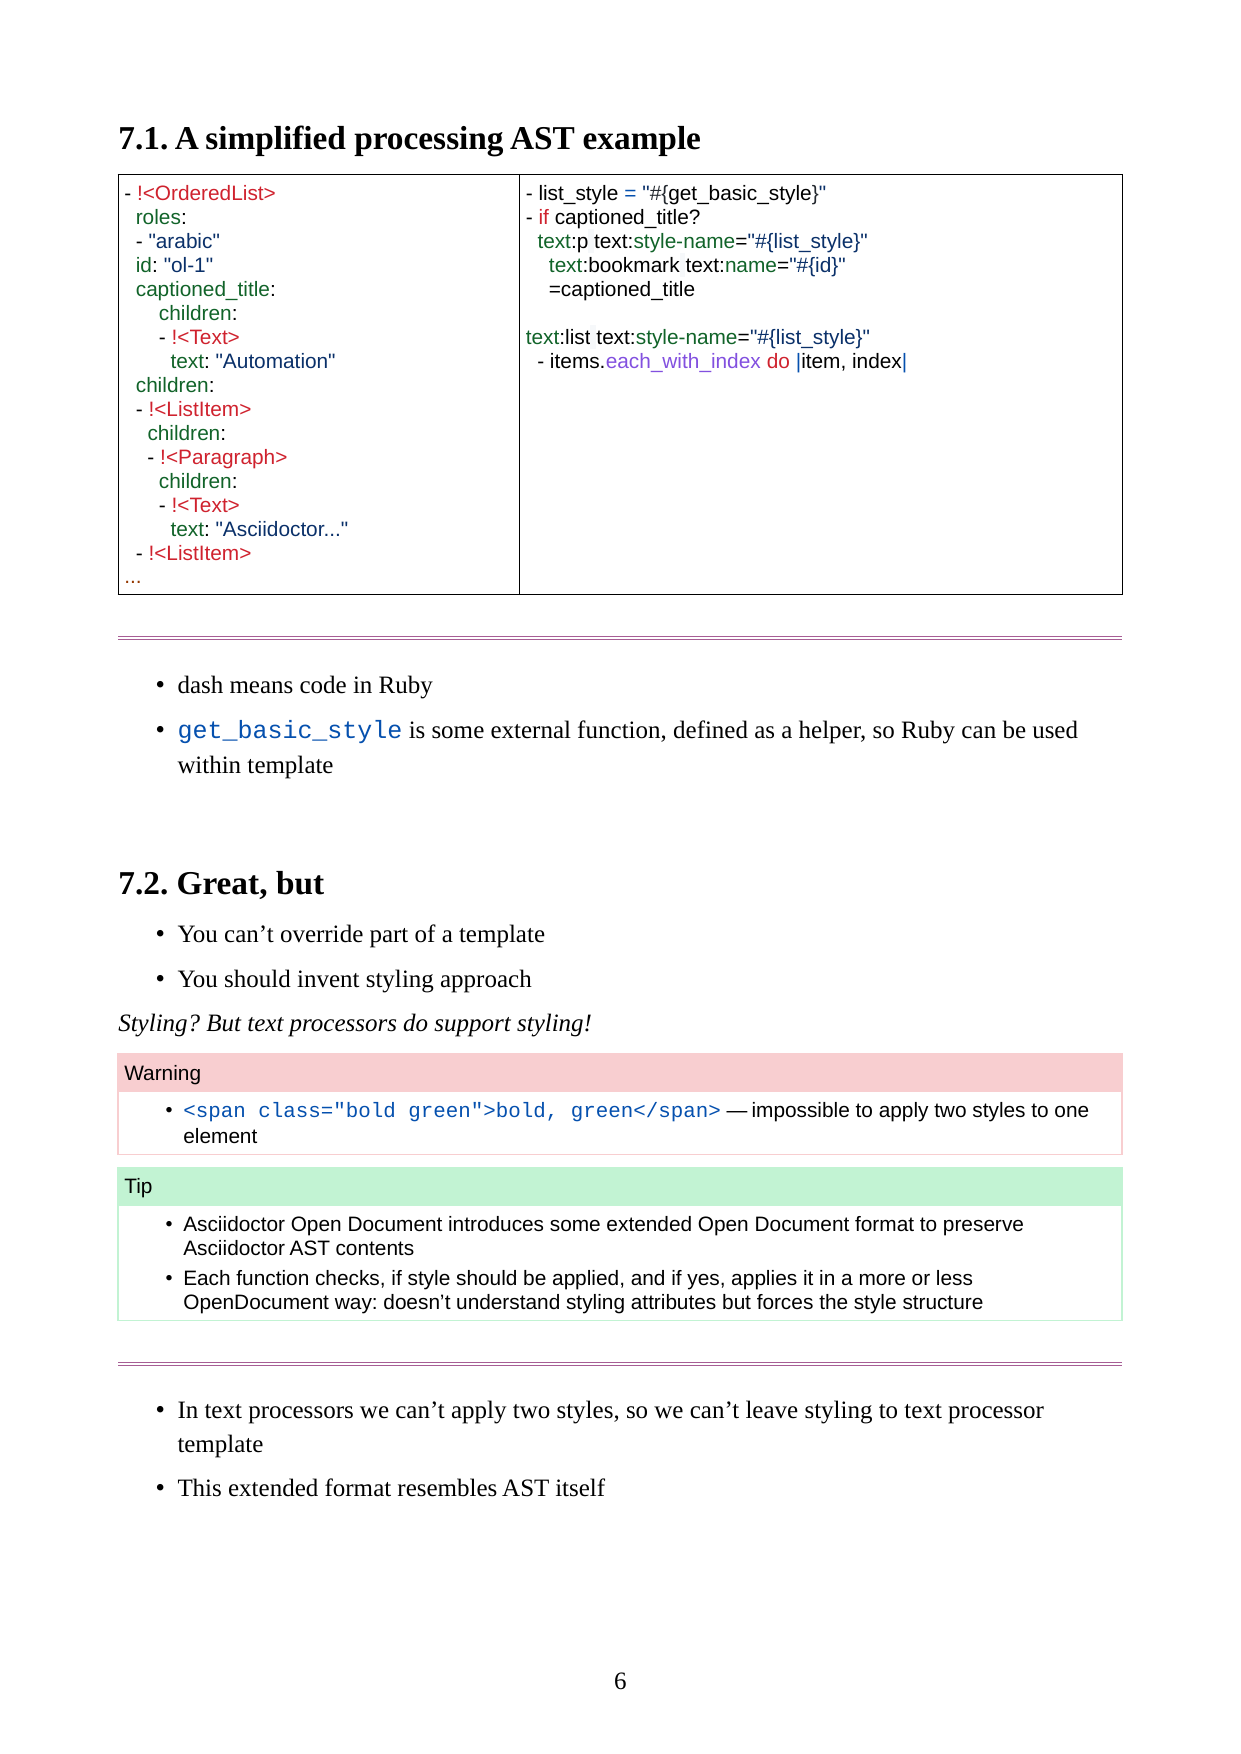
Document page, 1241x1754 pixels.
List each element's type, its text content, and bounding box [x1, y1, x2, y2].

table_header Warning [119, 1055, 1121, 1091]
table_header - !<OrderedList> roles: - "arabic" id: "ol-1" captioned_title: children: - !<Text> text: "Automation" children: - !<ListItem> children: - !<Paragraph> children: - !<Text> text: "Asciidoctor..." - !<ListItem> ... [119, 175, 519, 594]
list dash means code in Ruby [177, 670, 1122, 699]
list You should invent styling approach [177, 964, 1122, 992]
list This extended format resembles AST itself [177, 1473, 1122, 1502]
table_cell Asciidoctor Open Document introduces some extended Open Document format to preserve Asciidoctor AST contents Each function checks, if style should be applied, and if yes, applies it in a more or less OpenDocument way: doesn’t understand styling attributes but forces the style structure [119, 1206, 1121, 1319]
subtitle 7.1. A simplified processing AST example [118, 118, 1122, 156]
table_header - list_style = "#{get_basic_style}" - if captioned_title? text:p text:style-name="#{list_style}" text:bookmark text:name="#{id}" =captioned_title text:list text:style-name="#{list_style}" - items.each_with_index do |item, index| [520, 175, 1122, 594]
table_cell <span class="bold green">bold, green</span> — impossible to apply two styles to one element [119, 1092, 1121, 1154]
subtitle 7.2. Great, but [118, 863, 1122, 901]
table_header Tip [119, 1168, 1121, 1204]
list You can’t override part of a template [177, 919, 1122, 948]
list In text processors we can’t apply two styles, so we can’t leave styling to text processor template [177, 1396, 1122, 1457]
list get_basic_style is some external function, defined as a helper, so Ruby can be used within template [177, 715, 1122, 778]
text Styling? But text processors do support styling! [118, 1008, 1122, 1037]
